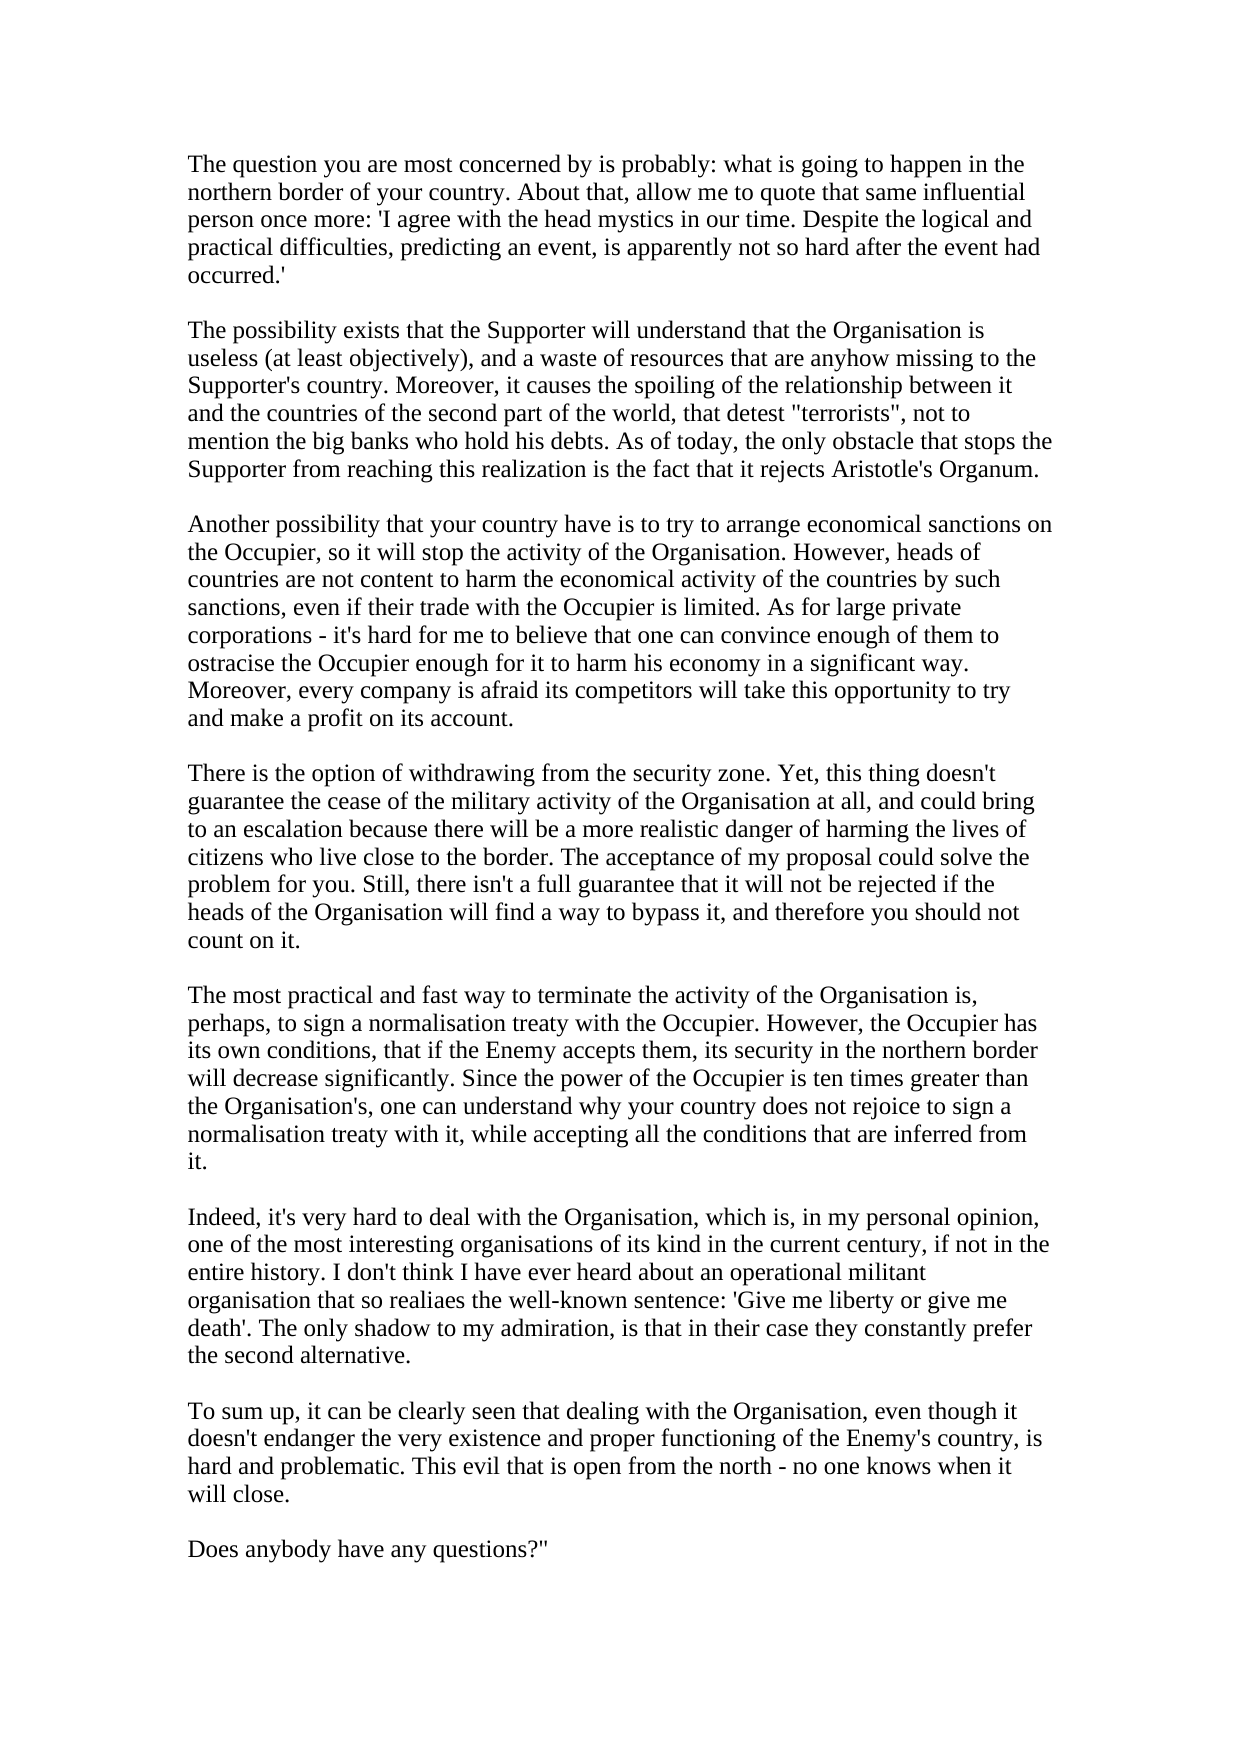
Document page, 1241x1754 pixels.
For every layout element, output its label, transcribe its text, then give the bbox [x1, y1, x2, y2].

text The question you are most concerned by is probably: what is going to happen in the northern border of your country. About that, allow me to quote that same influential person once more: 'I agree with the head mystics in our time. Despite the logical and practical difficulties, predicting an event, is apparently not so hard after the event had occurred.' [187, 150, 1053, 288]
text The possibility exists that the Supporter will understand that the Organisation is useless (at least objectively), and a waste of resources that are anyhow missing to the Supporter's country. Moreover, it causes the spoiling of the relationship between it and the countries of the second part of the world, that detest "terrorists", not to mention the big banks who hold his debts. As of today, the only obstacle that stops the Supporter from reaching this realization is the fact that it rejects Aristotle's Organum. [187, 316, 1053, 482]
text Indeed, it's very hard to deal with the Organisation, which is, in my personal opinion, one of the most interesting organisations of its kind in the current century, if not in the entire history. I don't think I have ever heard about an operational militant organisation that so realiaes the well-known sentence: 'Give me liberty or give me death'. The only shadow to my admiration, is that in their case they constantly prefer the second alternative. [187, 1203, 1053, 1369]
text There is the option of withdrawing from the security zone. Yet, this thing doesn't guarantee the cease of the military activity of the Organisation at all, and could bring to an escalation because there will be a more realistic danger of harming the lives of citizens who live close to the border. The acceptance of my proposal could solve the problem for you. Still, there isn't a full guarantee that it will not be rejected if the heads of the Organisation will find a way to bypass it, and therefore you should not count on it. [187, 759, 1053, 953]
text Another possibility that your country have is to try to arrange economical sanctions on the Occupier, so it will stop the activity of the Organisation. However, heads of countries are not content to harm the economical activity of the countries by such sanctions, even if their trade with the Occupier is limited. As for large private corporations - it's hard for me to believe that one can convince enough of them to ostracise the Occupier enough for it to harm his economy in a significant way. Moreover, every company is afraid its competitors will take this opportunity to try and make a profit on its account. [187, 510, 1053, 732]
text The most practical and fast way to terminate the activity of the Organisation is, perhaps, to sign a normalisation treaty with the Occupier. However, the Occupier has its own conditions, that if the Enemy accepts them, its security in the northern border will decrease significantly. Since the power of the Occupier is ten times greater than the Organisation's, one can understand why your country does not rejoice to sign a normalisation treaty with it, while accepting all the conditions that are inferred from it. [187, 981, 1053, 1175]
text Does anybody have any questions?" [187, 1535, 1053, 1563]
text To sum up, it can be clearly seen that dealing with the Organisation, even though it doesn't endanger the very existence and proper functioning of the Enemy's country, is hard and problematic. This evil that is open from the north - no one knows when it will close. [187, 1397, 1053, 1508]
